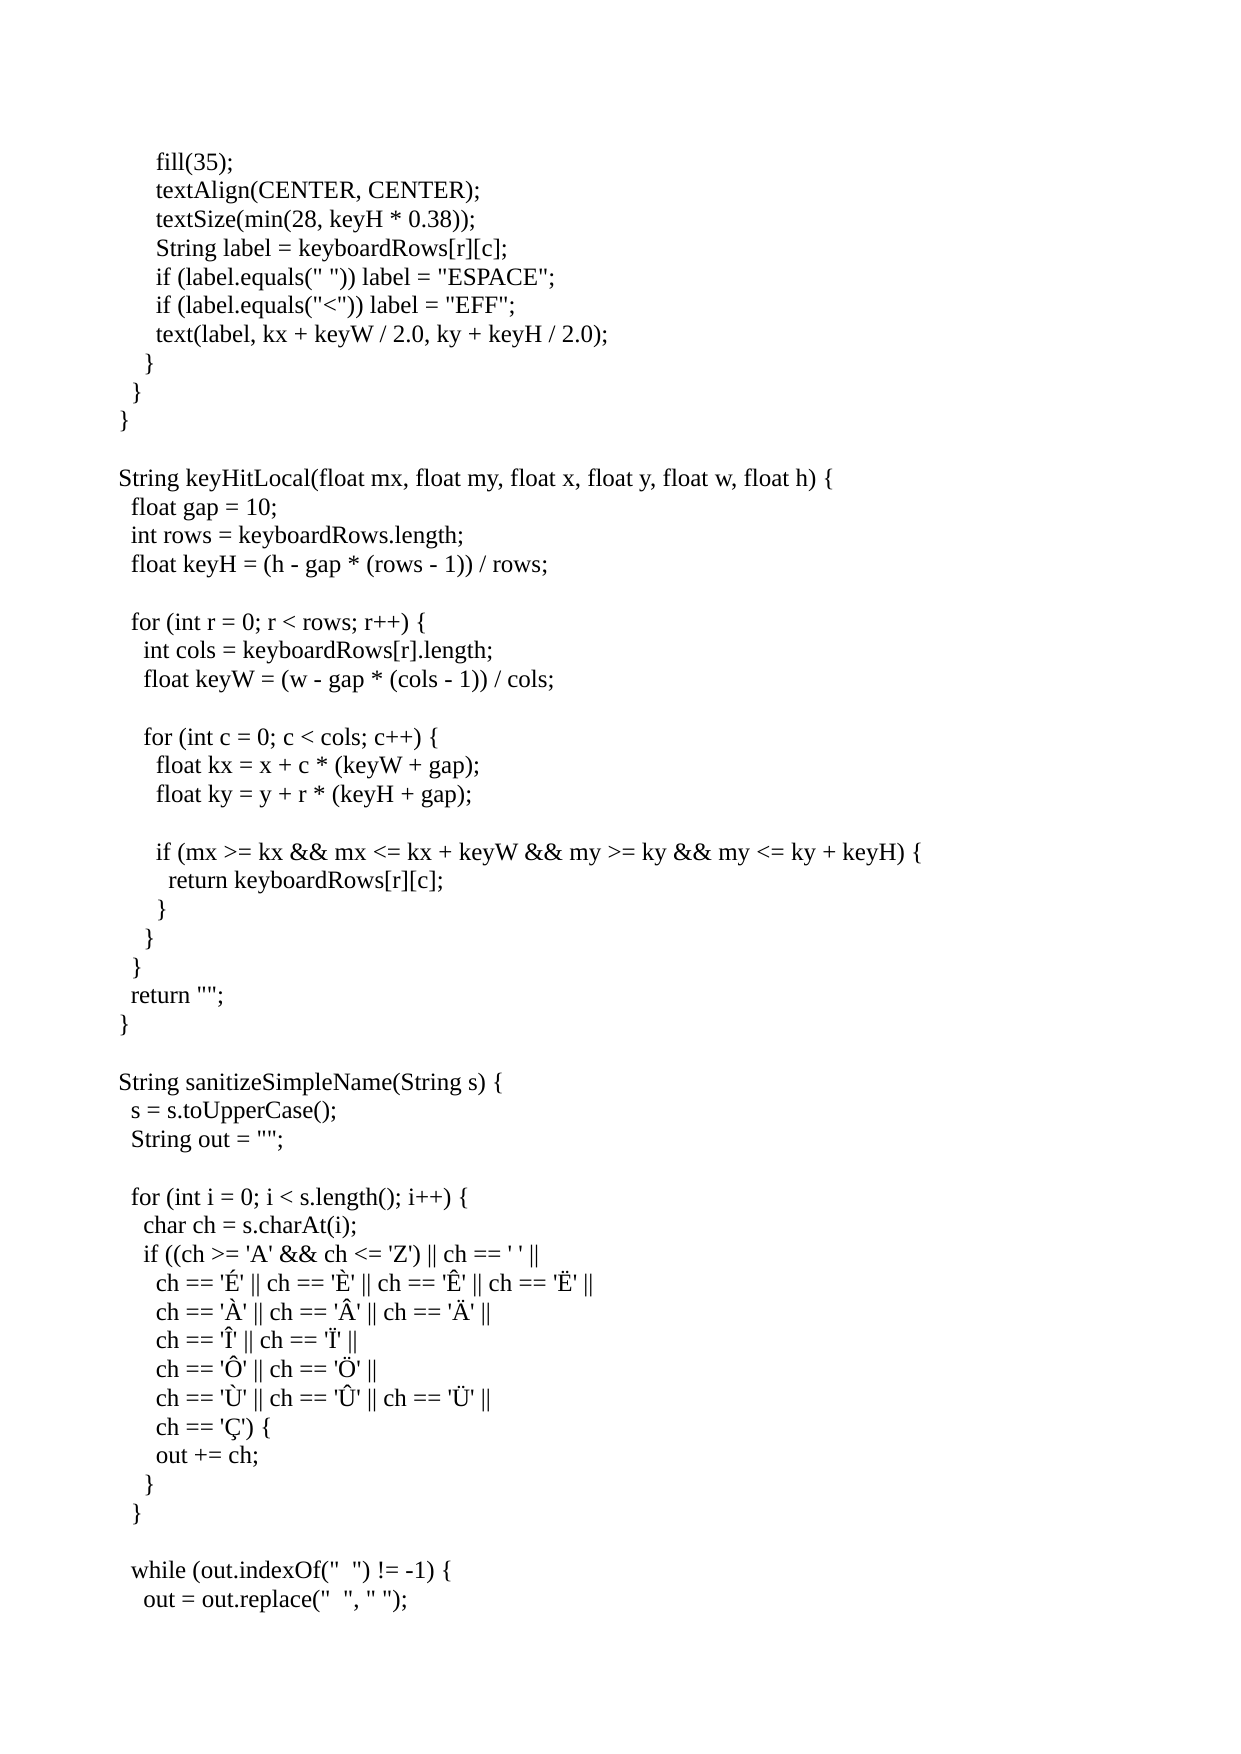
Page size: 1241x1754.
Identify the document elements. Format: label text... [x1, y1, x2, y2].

text String keyHitLocal(float mx, float my, float x, float y, float w, float h) { [118, 463, 1122, 492]
text ch == 'É' || ch == 'È' || ch == 'Ê' || ch == 'Ë' || [118, 1268, 1122, 1297]
text char ch = s.charAt(i); [118, 1211, 1122, 1239]
text for (int c = 0; c < cols; c++) { [118, 722, 1122, 751]
text s = s.toUpperCase(); [118, 1096, 1122, 1124]
text } [118, 1498, 1122, 1527]
text if (label.equals(" ")) label = "ESPACE"; [118, 262, 1122, 291]
text float kx = x + c * (keyW + gap); [118, 751, 1122, 779]
text out += ch; [118, 1441, 1122, 1469]
text float keyH = (h - gap * (rows - 1)) / rows; [118, 549, 1122, 578]
text ch == 'Ç') { [118, 1412, 1122, 1441]
text return keyboardRows[r][c]; [118, 866, 1122, 894]
text } [118, 348, 1122, 377]
text } [118, 1009, 1122, 1038]
text String out = ""; [118, 1124, 1122, 1153]
text fill(35); [118, 147, 1122, 176]
text int cols = keyboardRows[r].length; [118, 636, 1122, 664]
text } [118, 952, 1122, 981]
text textSize(min(28, keyH * 0.38)); [118, 204, 1122, 233]
text } [118, 377, 1122, 406]
text if ((ch >= 'A' && ch <= 'Z') || ch == ' ' || [118, 1239, 1122, 1268]
text float ky = y + r * (keyH + gap); [118, 779, 1122, 808]
text float gap = 10; [118, 492, 1122, 521]
text int rows = keyboardRows.length; [118, 521, 1122, 549]
text String sanitizeSimpleName(String s) { [118, 1067, 1122, 1096]
text } [118, 923, 1122, 952]
text if (label.equals("<")) label = "EFF"; [118, 291, 1122, 319]
text text(label, kx + keyW / 2.0, ky + keyH / 2.0); [118, 319, 1122, 348]
text ch == 'À' || ch == 'Â' || ch == 'Ä' || [118, 1297, 1122, 1326]
text } [118, 406, 1122, 434]
text if (mx >= kx && mx <= kx + keyW && my >= ky && my <= ky + keyH) { [118, 837, 1122, 866]
text return ""; [118, 981, 1122, 1009]
text String label = keyboardRows[r][c]; [118, 233, 1122, 262]
text ch == 'Ù' || ch == 'Û' || ch == 'Ü' || [118, 1383, 1122, 1412]
text while (out.indexOf(" ") != -1) { [118, 1556, 1122, 1584]
text out = out.replace(" ", " "); [118, 1584, 1122, 1613]
text ch == 'Ô' || ch == 'Ö' || [118, 1354, 1122, 1383]
text } [118, 1469, 1122, 1498]
text } [118, 894, 1122, 923]
text for (int r = 0; r < rows; r++) { [118, 607, 1122, 636]
text float keyW = (w - gap * (cols - 1)) / cols; [118, 664, 1122, 693]
text textAlign(CENTER, CENTER); [118, 176, 1122, 204]
text ch == 'Î' || ch == 'Ï' || [118, 1326, 1122, 1354]
text for (int i = 0; i < s.length(); i++) { [118, 1182, 1122, 1211]
